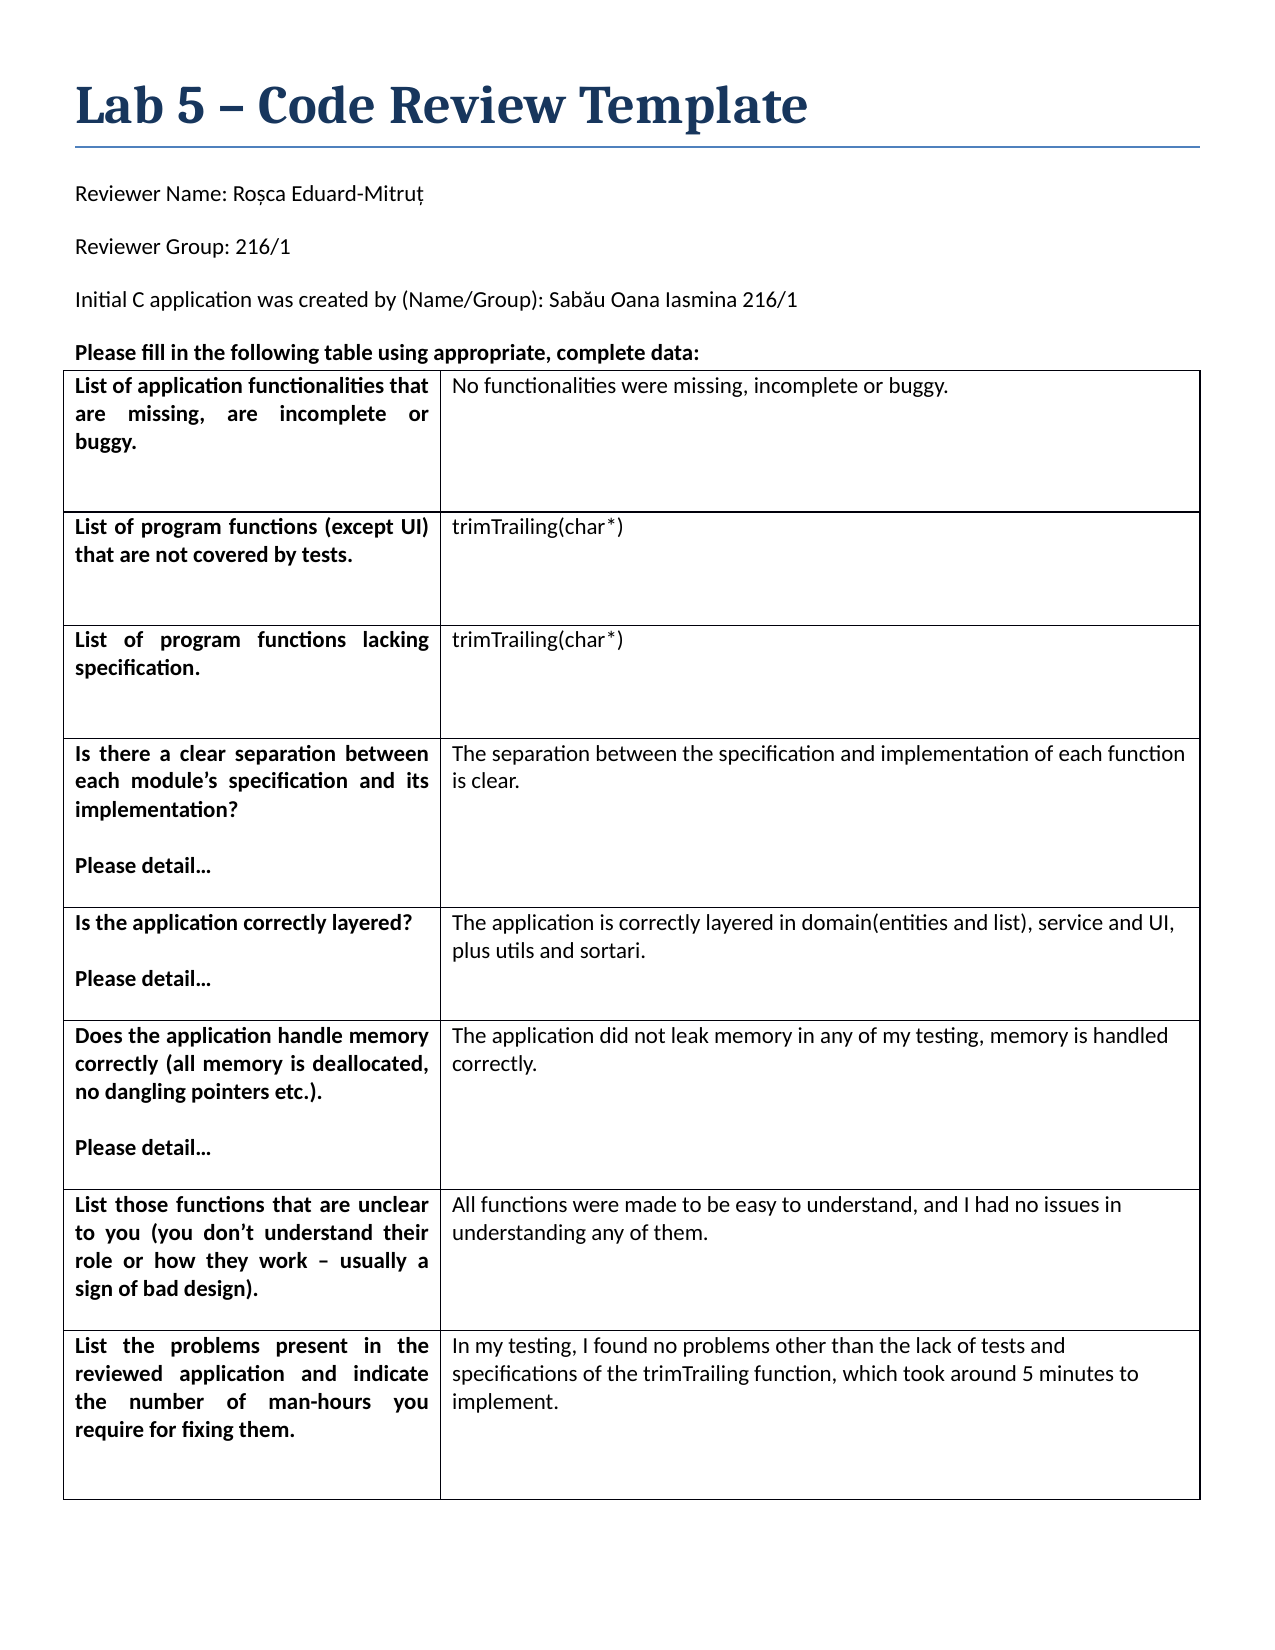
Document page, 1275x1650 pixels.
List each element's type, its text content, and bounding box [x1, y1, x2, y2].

table_cell List the problems present in the reviewed application and indicate the number of man-hours you require for fixing them. [64, 1331, 440, 1499]
table_header No functionalities were missing, incomplete or buggy. [441, 371, 1199, 511]
table_cell trimTrailing(char*) [441, 626, 1199, 738]
text Please fill in the following table using appropriate, complete data: [75, 338, 1200, 366]
table_cell List of program functions (except UI) that are not covered by tests. [64, 513, 440, 624]
table_cell All functions were made to be easy to understand, and I had no issues in understanding any of them. [441, 1190, 1199, 1330]
table_cell List those functions that are unclear to you (you don’t understand their role or how they work – usually a sign of bad design). [64, 1190, 440, 1330]
text Reviewer Group: 216/1 [75, 232, 1200, 260]
table_cell Does the application handle memory correctly (all memory is deallocated, no dangling pointers etc.). Please detail… [64, 1021, 440, 1189]
table_header List of application functionalities that are missing, are incomplete or buggy. [64, 371, 440, 511]
table_cell The application is correctly layered in domain(entities and list), service and UI, plus utils and sortari. [441, 908, 1199, 1020]
table_cell The application did not leak memory in any of my testing, memory is handled correctly. [441, 1021, 1199, 1189]
title Lab 5 – Code Review Template [75, 75, 1200, 146]
table_cell The separation between the specification and implementation of each function is clear. [441, 739, 1199, 907]
table_cell In my testing, I found no problems other than the lack of tests and specifications of the trimTrailing function, which took around 5 minutes to implement. [441, 1331, 1199, 1499]
table_cell Is there a clear separation between each module’s specification and its implementation? Please detail… [64, 739, 440, 907]
table_cell Is the application correctly layered? Please detail… [64, 908, 440, 1020]
table_cell trimTrailing(char*) [441, 513, 1199, 624]
text Reviewer Name: Roșca Eduard-Mitruț [75, 179, 1200, 207]
text Initial C application was created by (Name/Group): Sabău Oana Iasmina 216/1 [75, 285, 1200, 313]
table_cell List of program functions lacking specification. [64, 626, 440, 738]
